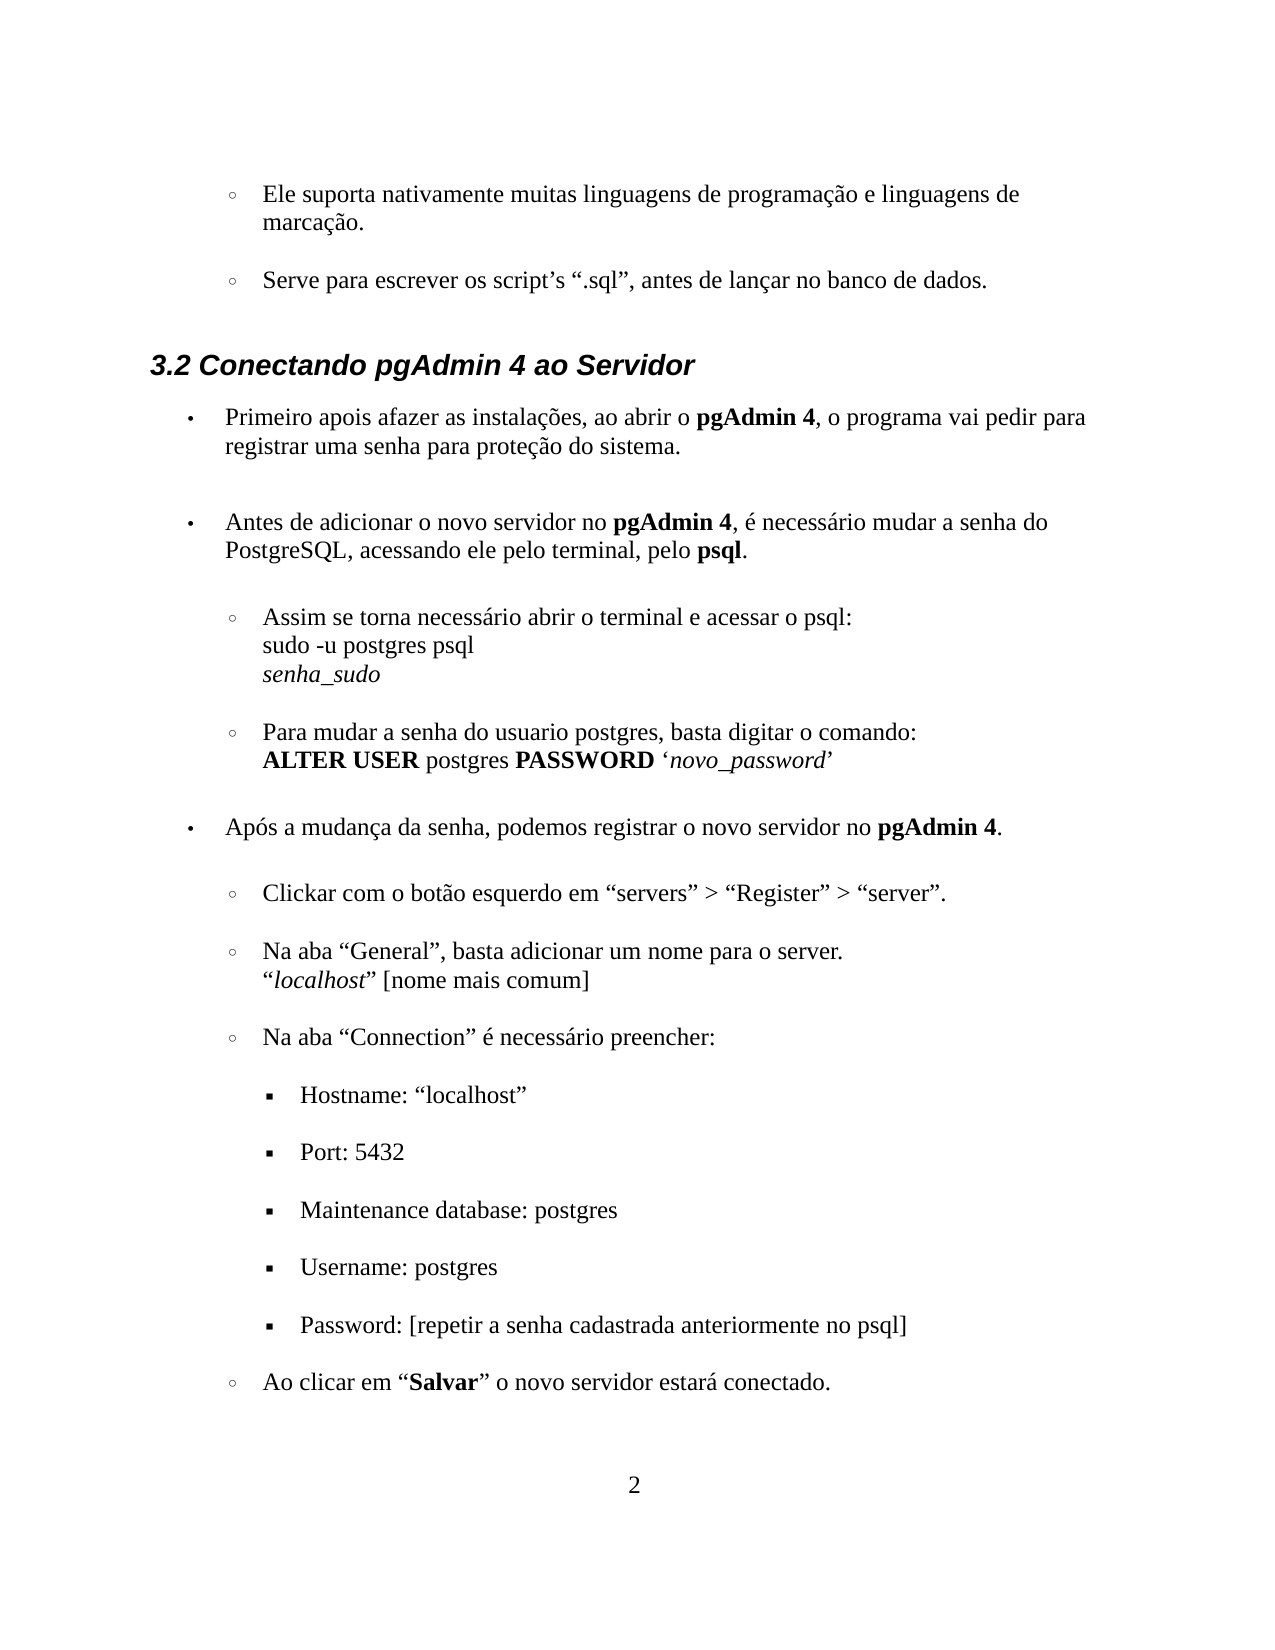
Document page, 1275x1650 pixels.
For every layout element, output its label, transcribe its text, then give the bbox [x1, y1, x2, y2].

list Primeiro apois afazer as instalações, ao abrir o pgAdmin 4, o programa vai pedir para registrar uma senha para proteção do sistema. [187, 402, 1125, 489]
list Antes de adicionar o novo servidor no pgAdmin 4, é necessário mudar a senha do PostgreSQL, acessando ele pelo terminal, pelo psql. [187, 507, 1125, 593]
list Password: [repetir a senha cadastrada anteriormente no psql] [262, 1310, 1125, 1367]
list [225, 150, 1125, 179]
list Ele suporta nativamente muitas linguagens de programação e linguagens de marcação. [225, 179, 1125, 265]
list Hostname: “localhost” [262, 1080, 1125, 1137]
list Serve para escrever os script’s “.sql”, antes de lançar no banco de dados. [225, 265, 1125, 322]
list Clickar com o botão esquerdo em “servers” > “Register” > “server”. [225, 878, 1125, 936]
subtitle 3.2 Conectando pgAdmin 4 ao Servidor [150, 347, 1125, 381]
list Na aba “Connection” é necessário preencher: [225, 1022, 1125, 1080]
list Assim se torna necessário abrir o terminal e acessar o psql: sudo -u postgres psql senha_sudo [225, 602, 1125, 717]
list Port: 5432 [262, 1137, 1125, 1195]
list Username: postgres [262, 1252, 1125, 1310]
list Após a mudança da senha, podemos registrar o novo servidor no pgAdmin 4. [187, 812, 1125, 869]
list Na aba “General”, basta adicionar um nome para o server. “localhost” [nome mais comum] [225, 936, 1125, 1022]
list Para mudar a senha do usuario postgres, basta digitar o comando: ALTER USER postgres PASSWORD ‘novo_password’ [225, 717, 1125, 803]
list Maintenance database: postgres [262, 1195, 1125, 1252]
list Ao clicar em “Salvar” o novo servidor estará conectado. [225, 1367, 1125, 1425]
